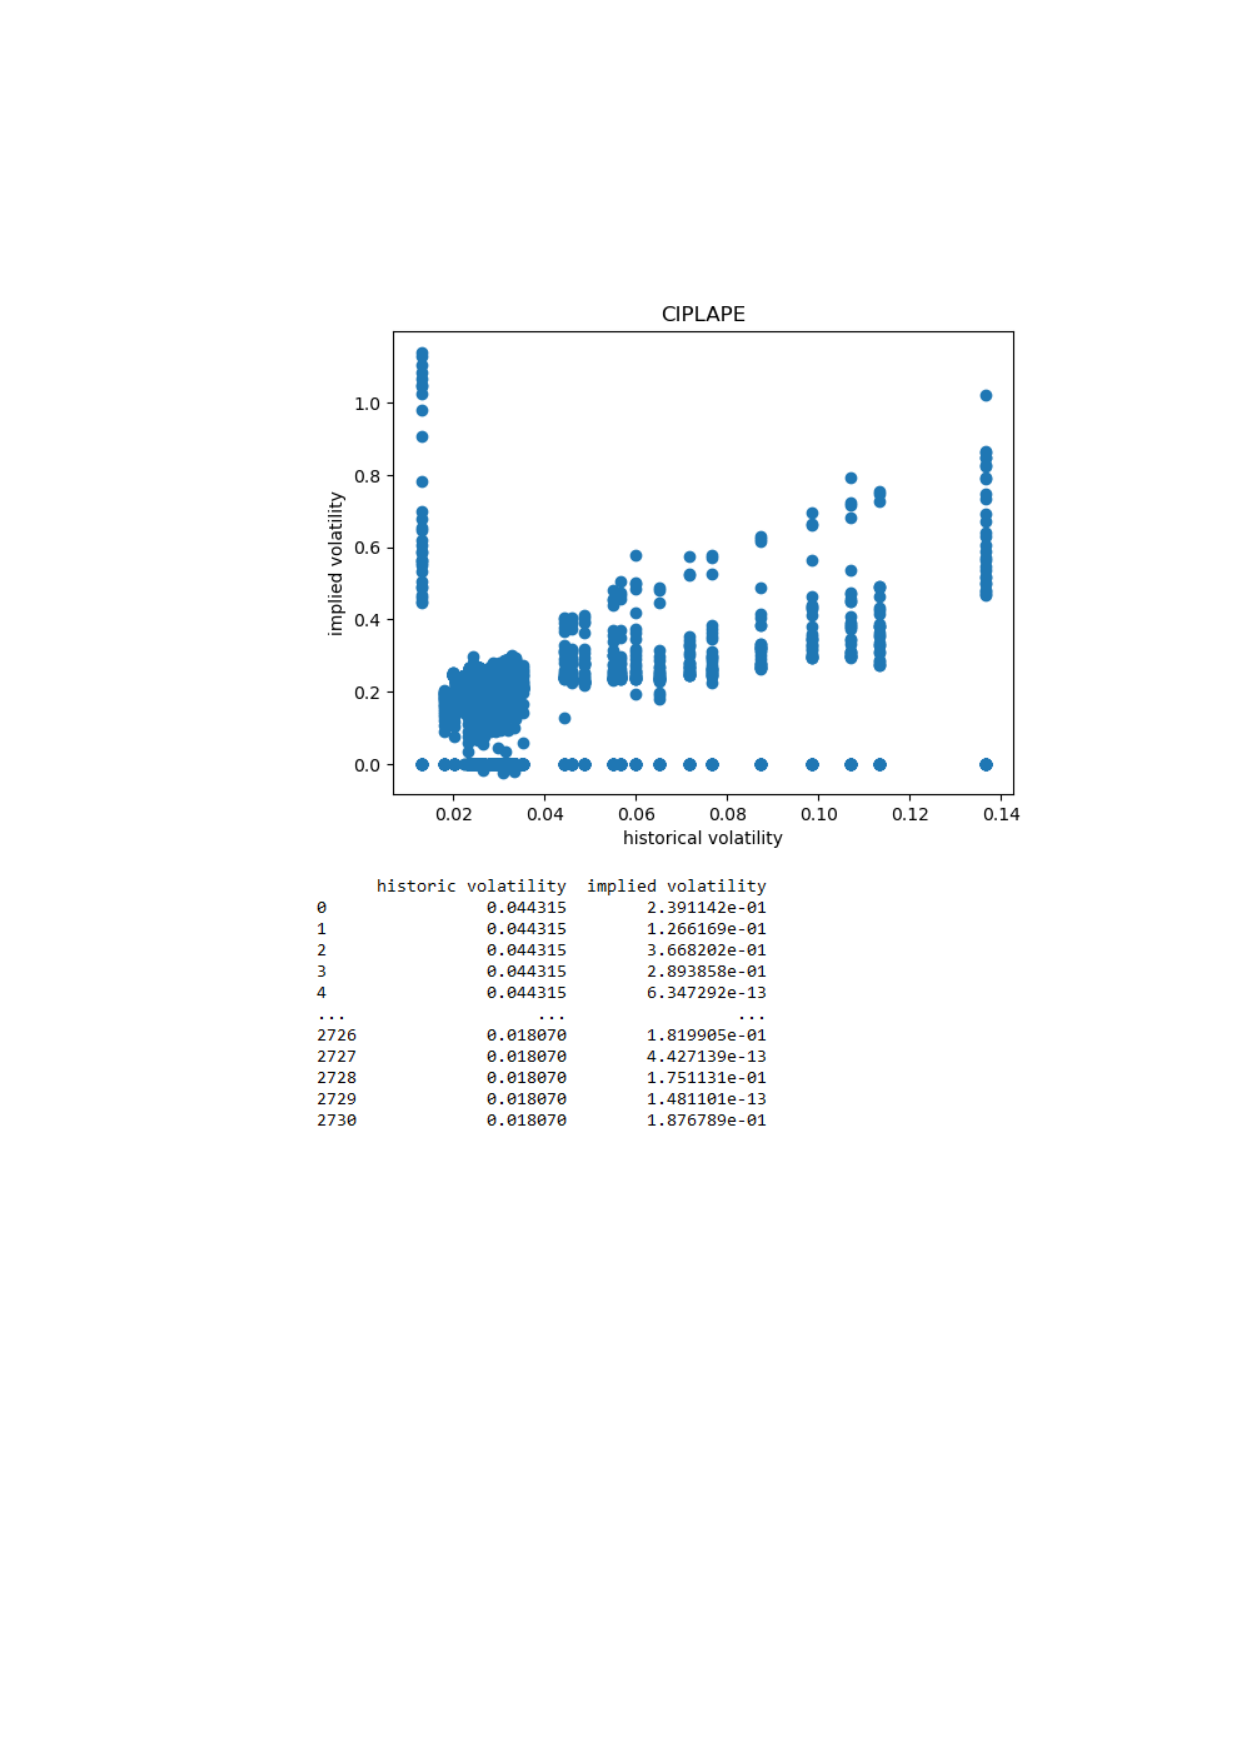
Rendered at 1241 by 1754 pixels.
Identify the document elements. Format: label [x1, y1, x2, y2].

picture [203, 290, 1037, 1142]
